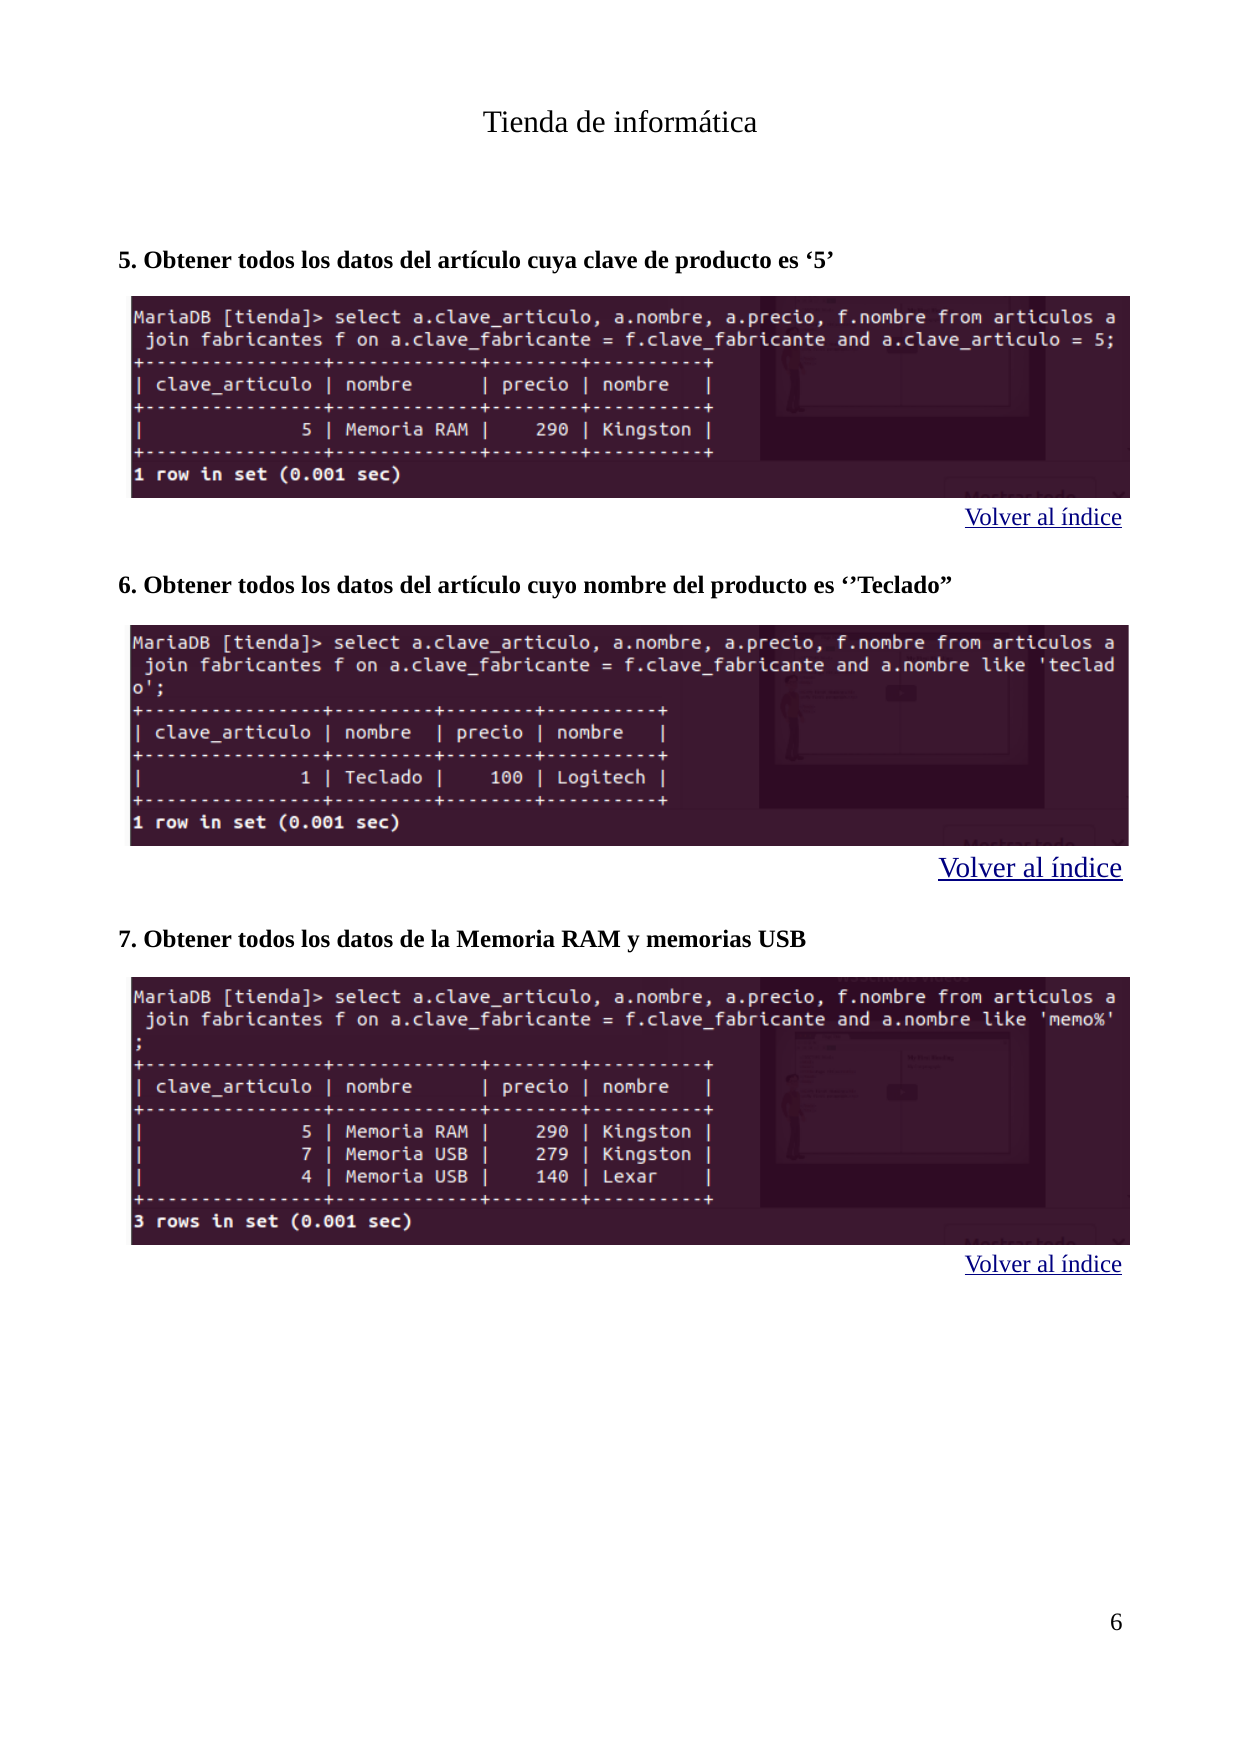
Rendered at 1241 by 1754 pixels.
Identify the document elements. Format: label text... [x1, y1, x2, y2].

picture [126, 977, 1130, 1245]
picture [124, 625, 1129, 846]
text Volver al índice [118, 286, 1122, 531]
subtitle 6. Obtener todos los datos del artículo cuyo nombre del producto es ‘’Teclado” [118, 570, 1122, 599]
text Volver al índice [118, 966, 1122, 1277]
text Volver al índice [118, 612, 1122, 884]
subtitle 7. Obtener todos los datos de la Memoria RAM y memorias USB [118, 924, 1122, 953]
subtitle 5. Obtener todos los datos del artículo cuya clave de producto es ‘5’ [118, 245, 1122, 274]
picture [126, 296, 1130, 498]
